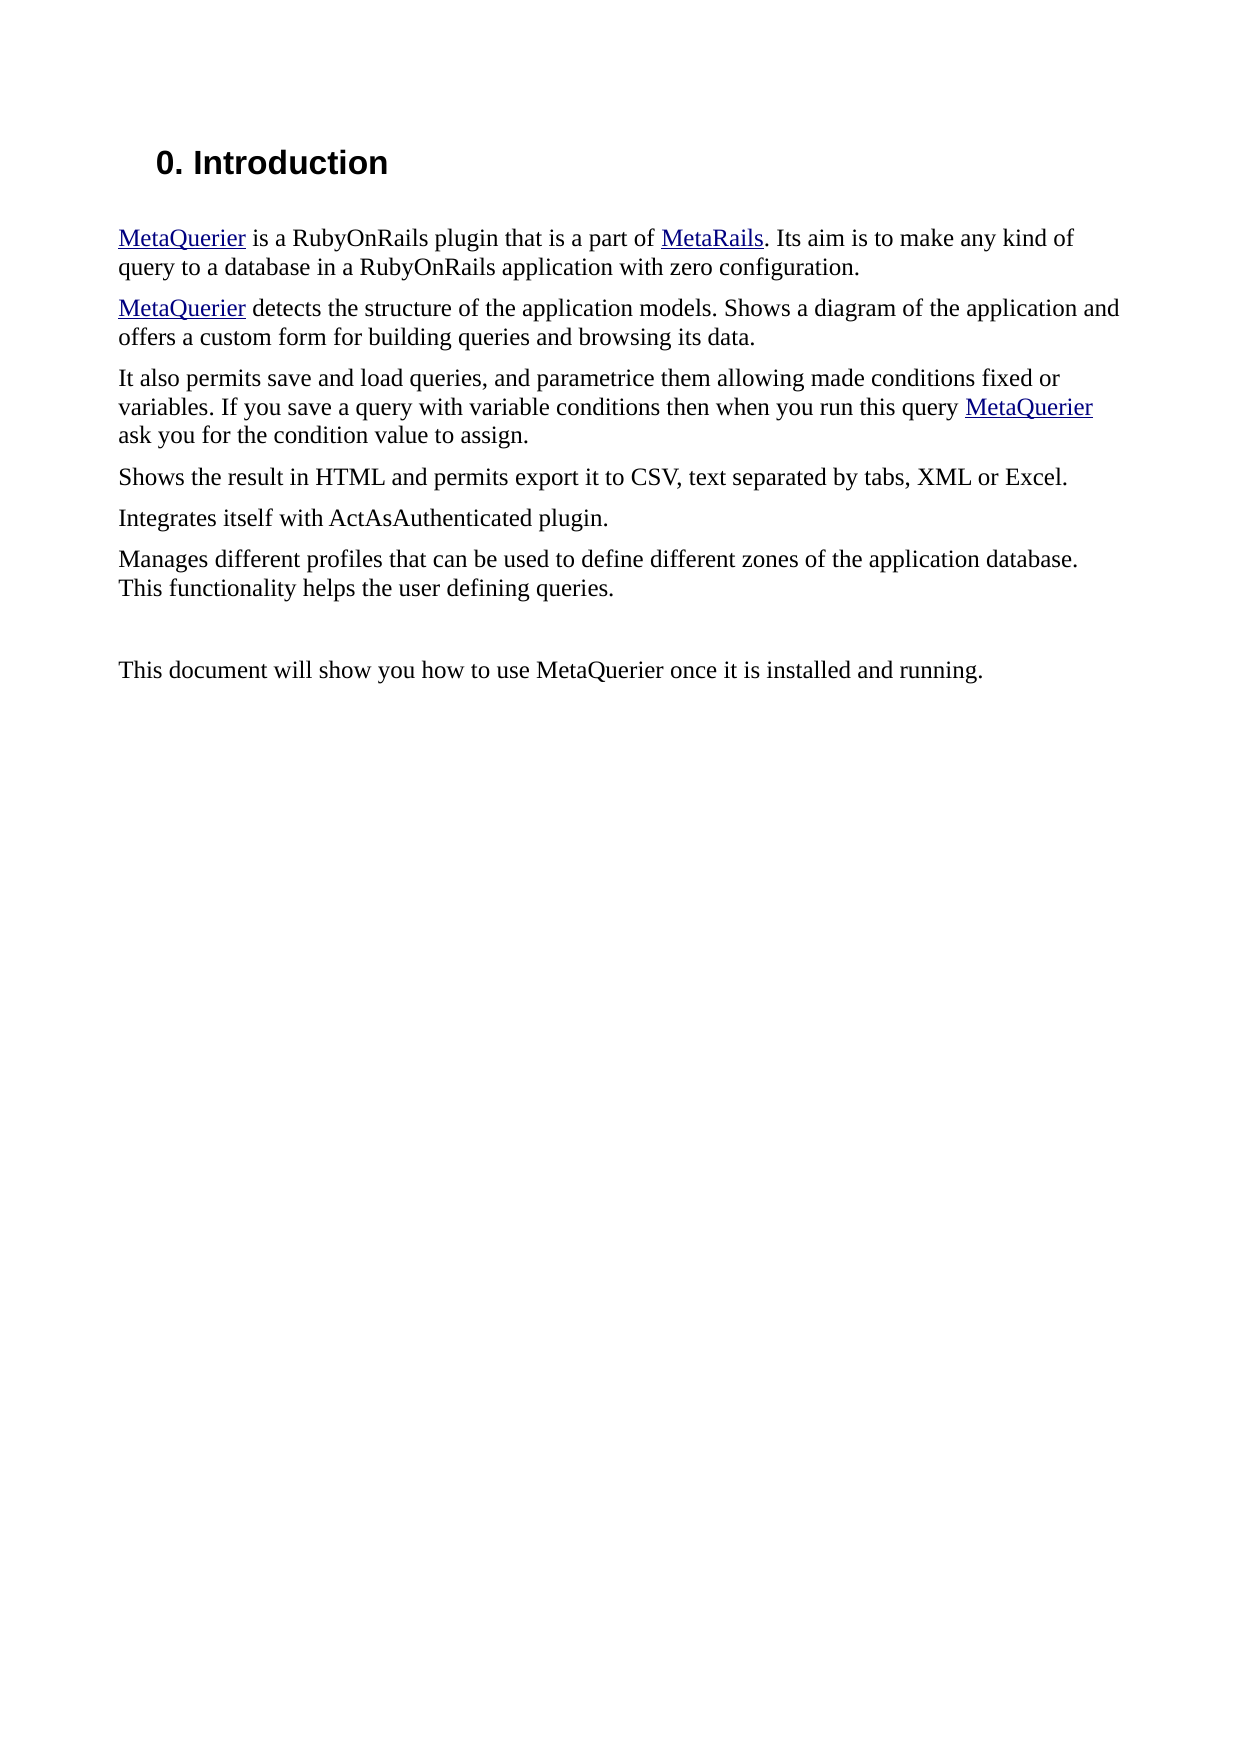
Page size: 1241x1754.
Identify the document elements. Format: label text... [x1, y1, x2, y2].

text Shows the result in HTML and permits export it to CSV, text separated by tabs, XML or Excel. [118, 462, 1122, 491]
text It also permits save and load queries, and parametrice them allowing made conditions fixed or variables. If you save a query with variable conditions then when you run this query MetaQuerier ask you for the condition value to assign. [118, 363, 1122, 449]
text MetaQuerier is a RubyOnRails plugin that is a part of MetaRails. Its aim is to make any kind of query to a database in a RubyOnRails application with zero configuration. [118, 223, 1122, 281]
text MetaQuerier detects the structure of the application models. Shows a diagram of the application and offers a custom form for building queries and browsing its data. [118, 293, 1122, 351]
text Integrates itself with ActAsAuthenticated plugin. [118, 503, 1122, 532]
text This document will show you how to use MetaQuerier once it is installed and running. [118, 656, 1122, 684]
text Manages different profiles that can be used to define different zones of the application database. This functionality helps the user defining queries. [118, 544, 1122, 602]
subtitle Introduction [156, 143, 1122, 182]
